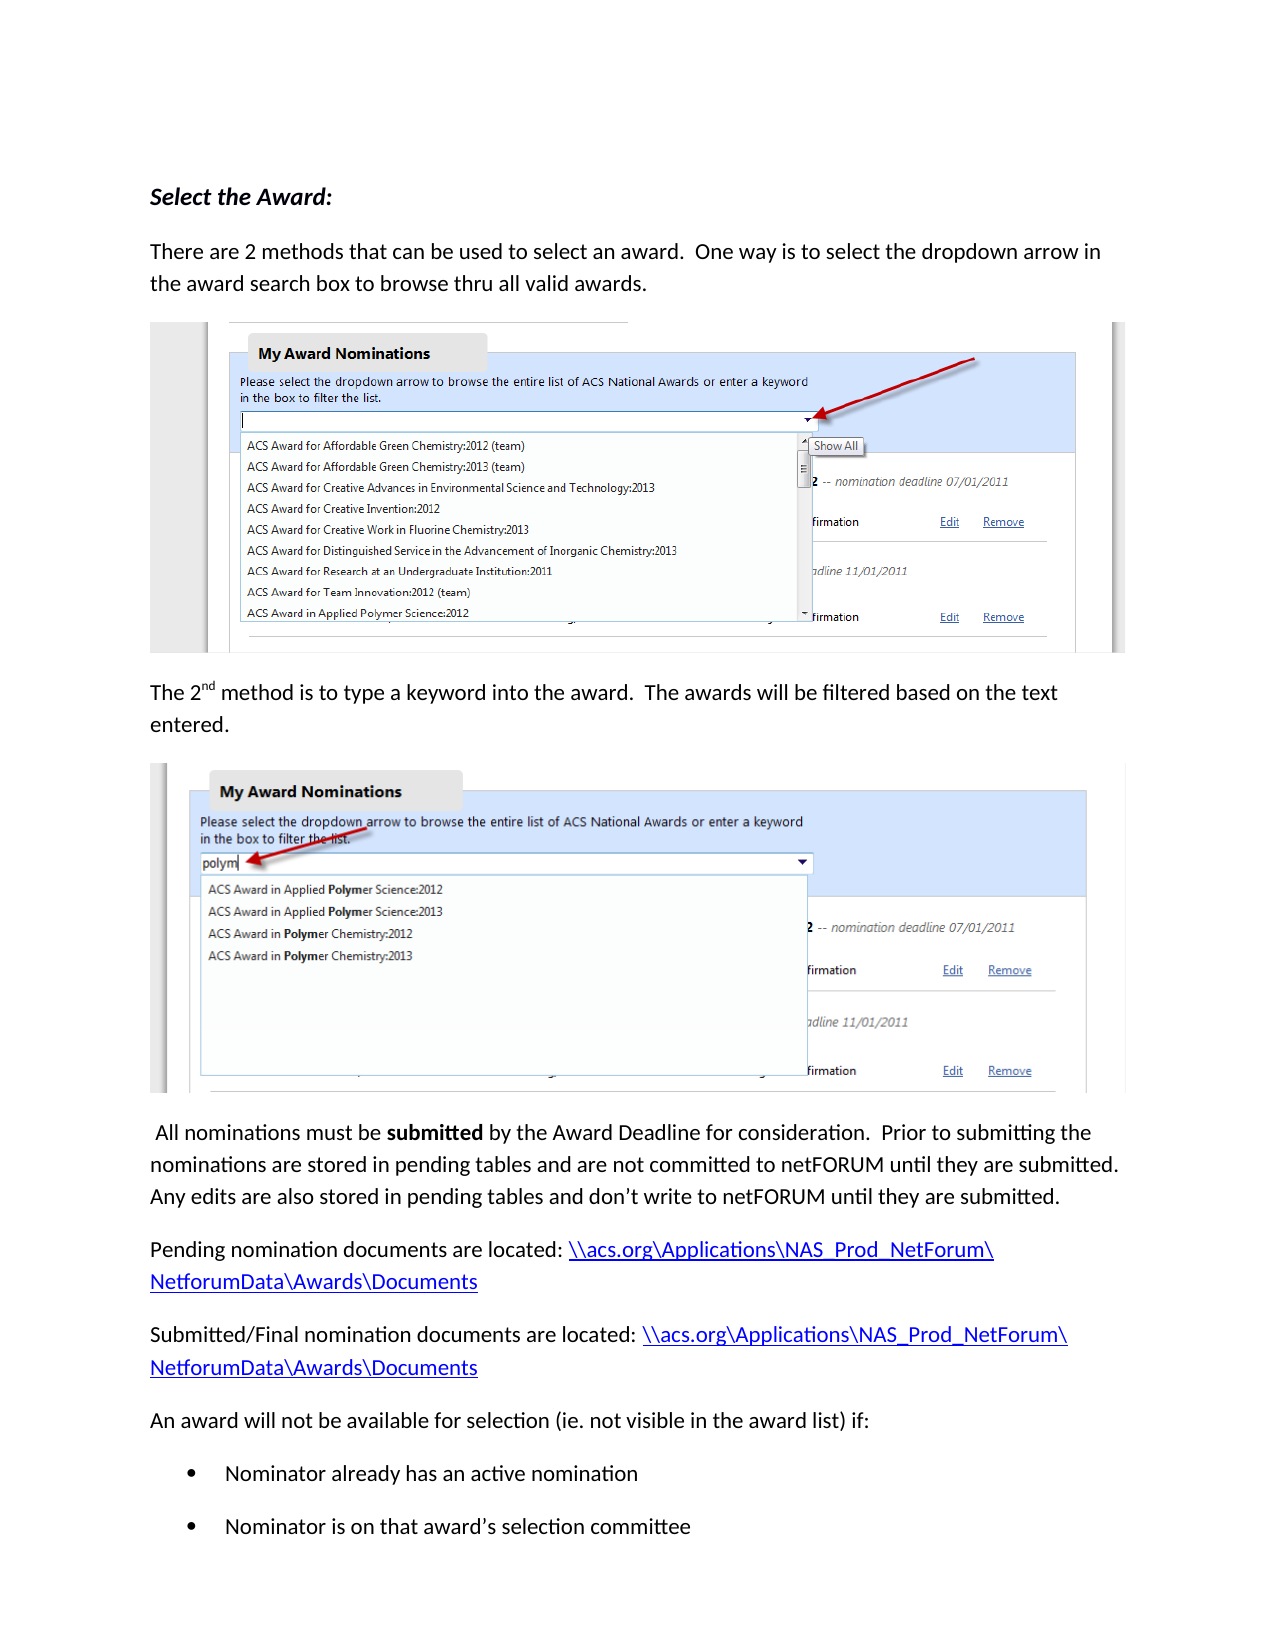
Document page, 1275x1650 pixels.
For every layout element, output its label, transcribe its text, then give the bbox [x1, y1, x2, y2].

picture [150, 763, 1125, 1093]
picture [150, 322, 1125, 653]
text Submitted/Final nomination documents are located: \\acs.org\Applications\NAS_Prod_NetForum\NetforumData\Awards\Documents [150, 1321, 1125, 1381]
text There are 2 methods that can be used to select an award. One way is to select the dropdown arrow in the award search box to browse thru all valid awards. [150, 237, 1125, 297]
list Nominator is on that award’s selection committee [187, 1512, 1125, 1540]
text The 2nd method is to type a keyword into the award. The awards will be filtered based on the text entered. [150, 678, 1125, 738]
text An award will not be available for selection (ie. not visible in the award list) if: [150, 1406, 1125, 1434]
text Pending nomination documents are located: \\acs.org\Applications\NAS_Prod_NetForum\NetforumData\Awards\Documents [150, 1235, 1125, 1296]
text All nominations must be submitted by the Award Deadline for consideration. Prior to submitting the nominations are stored in pending tables and are not committed to netFORUM until they are submitted. Any edits are also stored in pending tables and don’t write to netFORUM until they are submitted. [150, 1118, 1125, 1210]
list Nominator already has an active nomination [187, 1459, 1125, 1487]
text Select the Award: [150, 181, 1125, 212]
